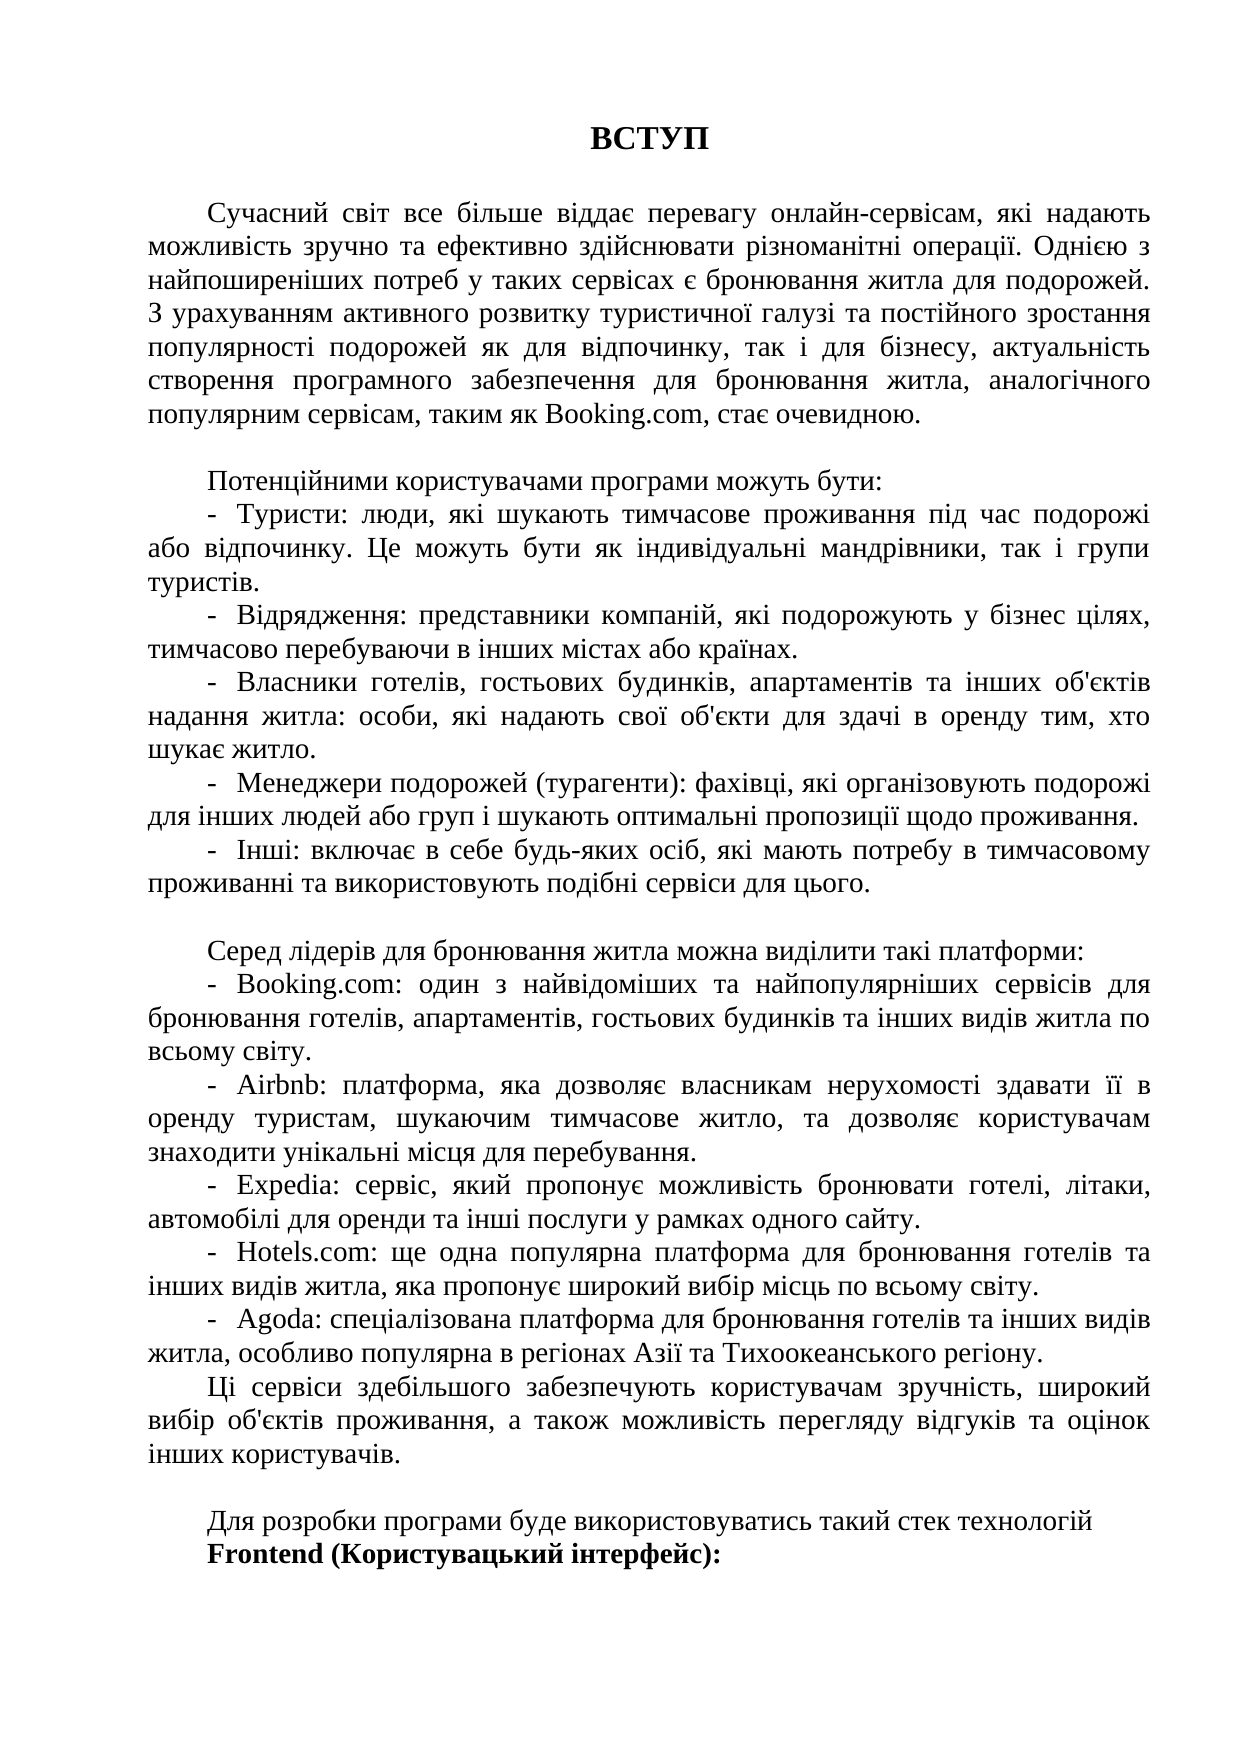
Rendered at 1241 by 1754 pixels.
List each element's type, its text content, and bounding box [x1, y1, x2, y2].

text Frontend (Користувацький інтерфейс): [148, 1536, 1152, 1570]
list Hotels.com: ще одна популярна платформа для бронювання готелів та інших видів житла, яка пропонує широкий вибір місць по всьому світу. [148, 1234, 1152, 1302]
text Сучасний світ все більше віддає перевагу онлайн-сервісам, які надають можливість зручно та ефективно здійснювати різноманітні операції. Однією з найпоширеніших потреб у таких сервісах є бронювання житла для подорожей. З урахуванням активного розвитку туристичної галузі та постійного зростання популярності подорожей як для відпочинку, так і для бізнесу, актуальність створення програмного забезпечення для бронювання житла, аналогічного популярним сервісам, таким як Booking.com, стає очевидною. [148, 195, 1152, 429]
list Туристи: люди, які шукають тимчасове проживання під час подорожі або відпочинку. Це можуть бути як індивідуальні мандрівники, так і групи туристів. [148, 497, 1152, 597]
text Серед лідерів для бронювання житла можна виділити такі платформи: [148, 933, 1152, 966]
list Власники готелів, гостьових будинків, апартаментів та інших об'єктів надання житла: особи, які надають свої об'єкти для здачі в оренду тим, хто шукає житло. [148, 664, 1152, 765]
list Відрядження: представники компаній, які подорожують у бізнес цілях, тимчасово перебуваючи в інших містах або країнах. [148, 597, 1152, 664]
text Ці сервіси здебільшого забезпечують користувачам зручність, широкий вибір об'єктів проживання, а також можливість перегляду відгуків та оцінок інших користувачів. [148, 1369, 1152, 1469]
list Expedia: сервіс, який пропонує можливість бронювати готелі, літаки, автомобілі для оренди та інші послуги у рамках одного сайту. [148, 1167, 1152, 1234]
subtitle ВСТУП [148, 118, 1152, 195]
text Для розробки програми буде використовуватись такий стек технологій [148, 1503, 1152, 1536]
list Booking.com: один з найвідоміших та найпопулярніших сервісів для бронювання готелів, апартаментів, гостьових будинків та інших видів житла по всьому світу. [148, 966, 1152, 1067]
list Інші: включає в себе будь-яких осіб, які мають потребу в тимчасовому проживанні та використовують подібні сервіси для цього. [148, 832, 1152, 899]
list Agoda: спеціалізована платформа для бронювання готелів та інших видів житла, особливо популярна в регіонах Азії та Тихоокеанського регіону. [148, 1302, 1152, 1369]
text Потенційними користувачами програми можуть бути: [148, 463, 1152, 497]
list Airbnb: платформа, яка дозволяє власникам нерухомості здавати її в оренду туристам, шукаючим тимчасове житло, та дозволяє користувачам знаходити унікальні місця для перебування. [148, 1067, 1152, 1167]
list Менеджери подорожей (турагенти): фахівці, які організовують подорожі для інших людей або груп і шукають оптимальні пропозиції щодо проживання. [148, 765, 1152, 832]
